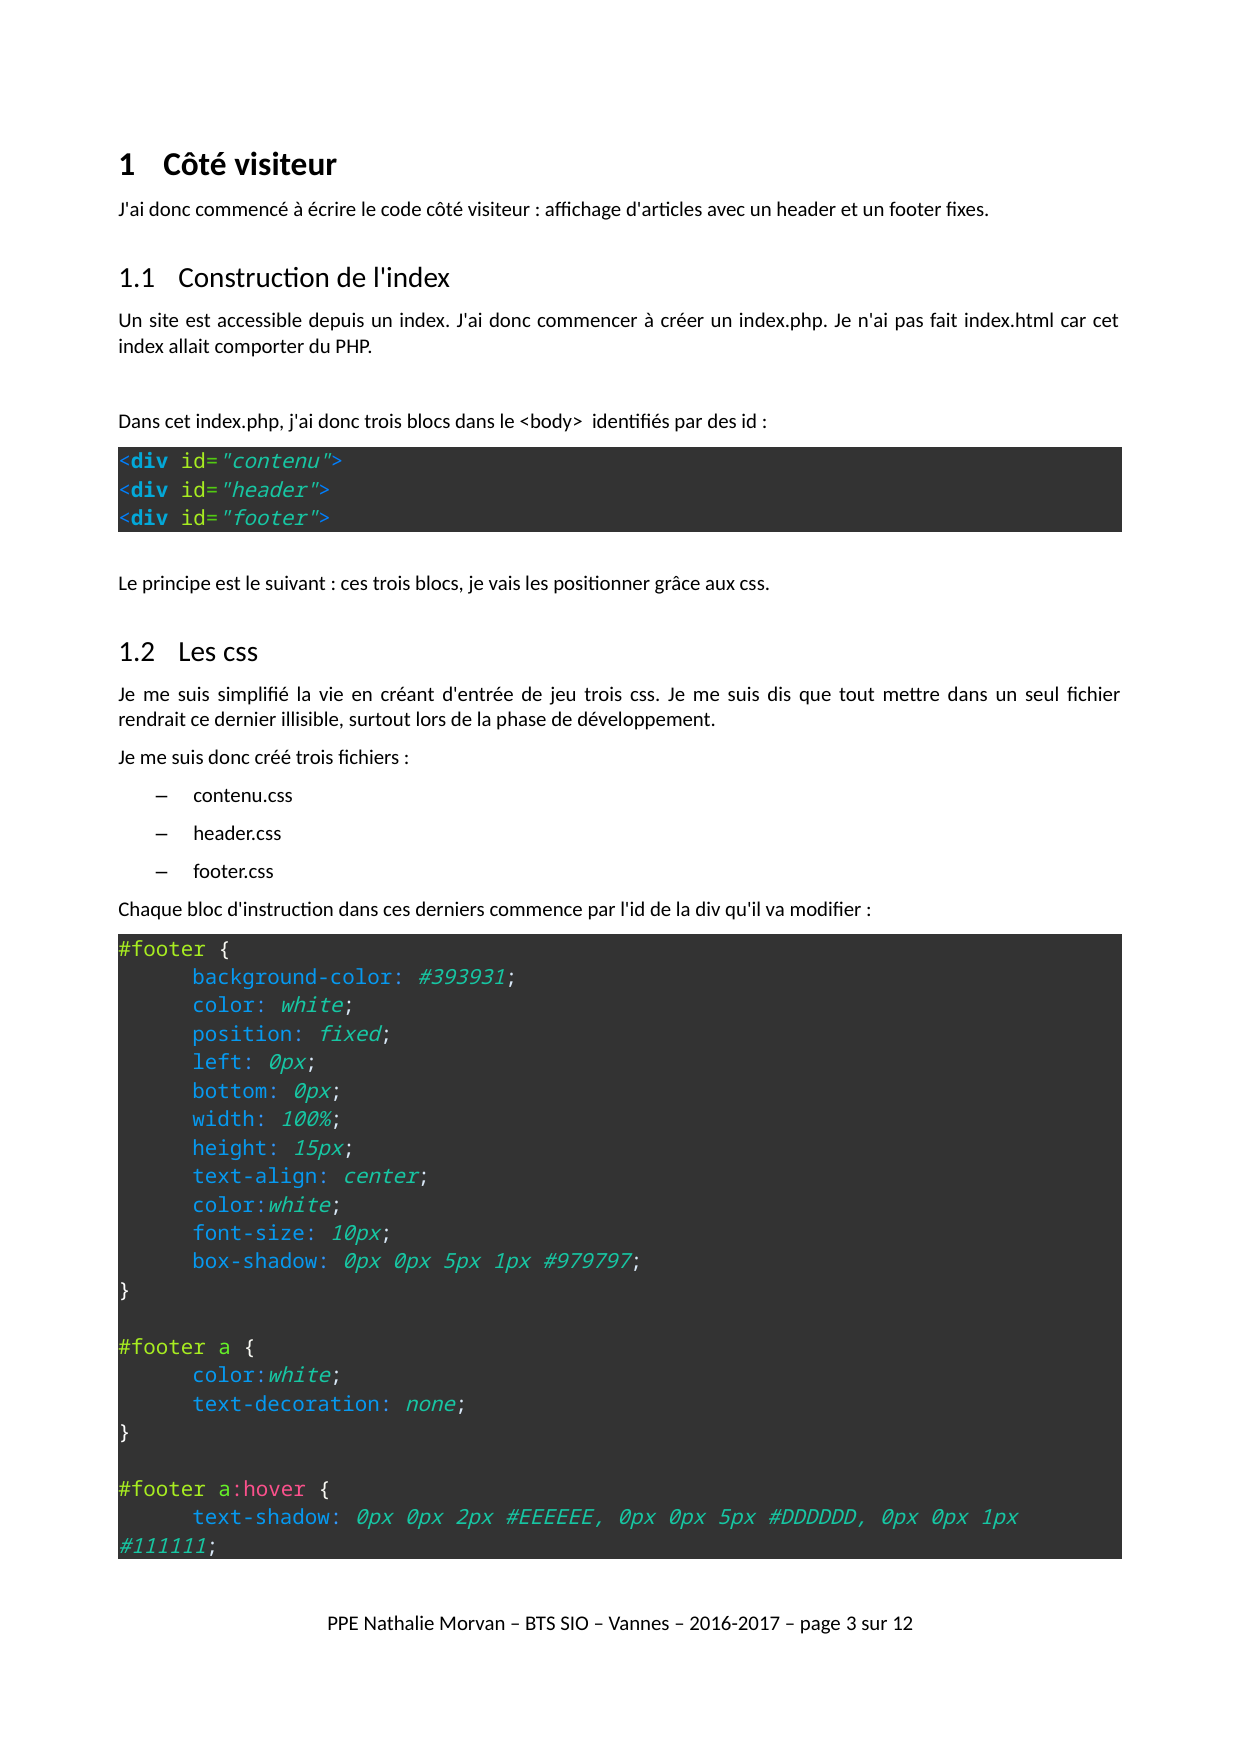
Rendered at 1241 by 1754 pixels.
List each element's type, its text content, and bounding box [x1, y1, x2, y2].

text text-decoration: none; [118, 1389, 1122, 1417]
list header.css [156, 820, 1122, 845]
text color: white; [118, 991, 1122, 1019]
text left: 0px; [118, 1047, 1122, 1076]
text Chaque bloc d'instruction dans ces derniers commence par l'id de la div qu'il va modifier : [118, 896, 1122, 921]
text height: 15px; [118, 1133, 1122, 1161]
text color:white; [118, 1190, 1122, 1218]
text #footer a:hover { [118, 1474, 1122, 1502]
text text-align: center; [118, 1161, 1122, 1190]
text <div id="header"> [118, 475, 1122, 503]
text bottom: 0px; [118, 1076, 1122, 1104]
text font-size: 10px; [118, 1218, 1122, 1247]
text <div id="footer"> [118, 503, 1122, 532]
text } [118, 1417, 1122, 1446]
list contenu.css [156, 782, 1122, 807]
text Le principe est le suivant : ces trois blocs, je vais les positionner grâce aux css. [118, 570, 1122, 595]
text } [118, 1275, 1122, 1303]
text <div id="contenu"> [118, 447, 1122, 475]
text position: fixed; [118, 1019, 1122, 1047]
text box-shadow: 0px 0px 5px 1px #979797; [118, 1247, 1122, 1275]
subtitle Côté visiteur [118, 143, 1122, 184]
text J'ai donc commencé à écrire le code côté visiteur : affichage d'articles avec un header et un footer fixes. [118, 196, 1122, 222]
text text-shadow: 0px 0px 2px #EEEEEE, 0px 0px 5px #DDDDDD, 0px 0px 1px #111111; [118, 1502, 1122, 1559]
text #footer a { [118, 1332, 1122, 1360]
text color:white; [118, 1360, 1122, 1389]
subtitle Construction de l'index [118, 259, 1122, 295]
subtitle Les css [118, 633, 1122, 668]
text Je me suis simplifié la vie en créant d'entrée de jeu trois css. Je me suis dis que tout mettre dans un seul fichier rendrait ce dernier illisible, surtout lors de la phase de développement. [118, 681, 1122, 732]
text width: 100%; [118, 1104, 1122, 1133]
text #footer { [118, 934, 1122, 962]
text background-color: #393931; [118, 962, 1122, 991]
text Je me suis donc créé trois fichiers : [118, 744, 1122, 769]
list footer.css [156, 858, 1122, 883]
text Un site est accessible depuis un index. J'ai donc commencer à créer un index.php. Je n'ai pas fait index.html car cet index allait comporter du PHP. [118, 307, 1122, 358]
text Dans cet index.php, j'ai donc trois blocs dans le <body> identifiés par des id : [118, 409, 1122, 434]
